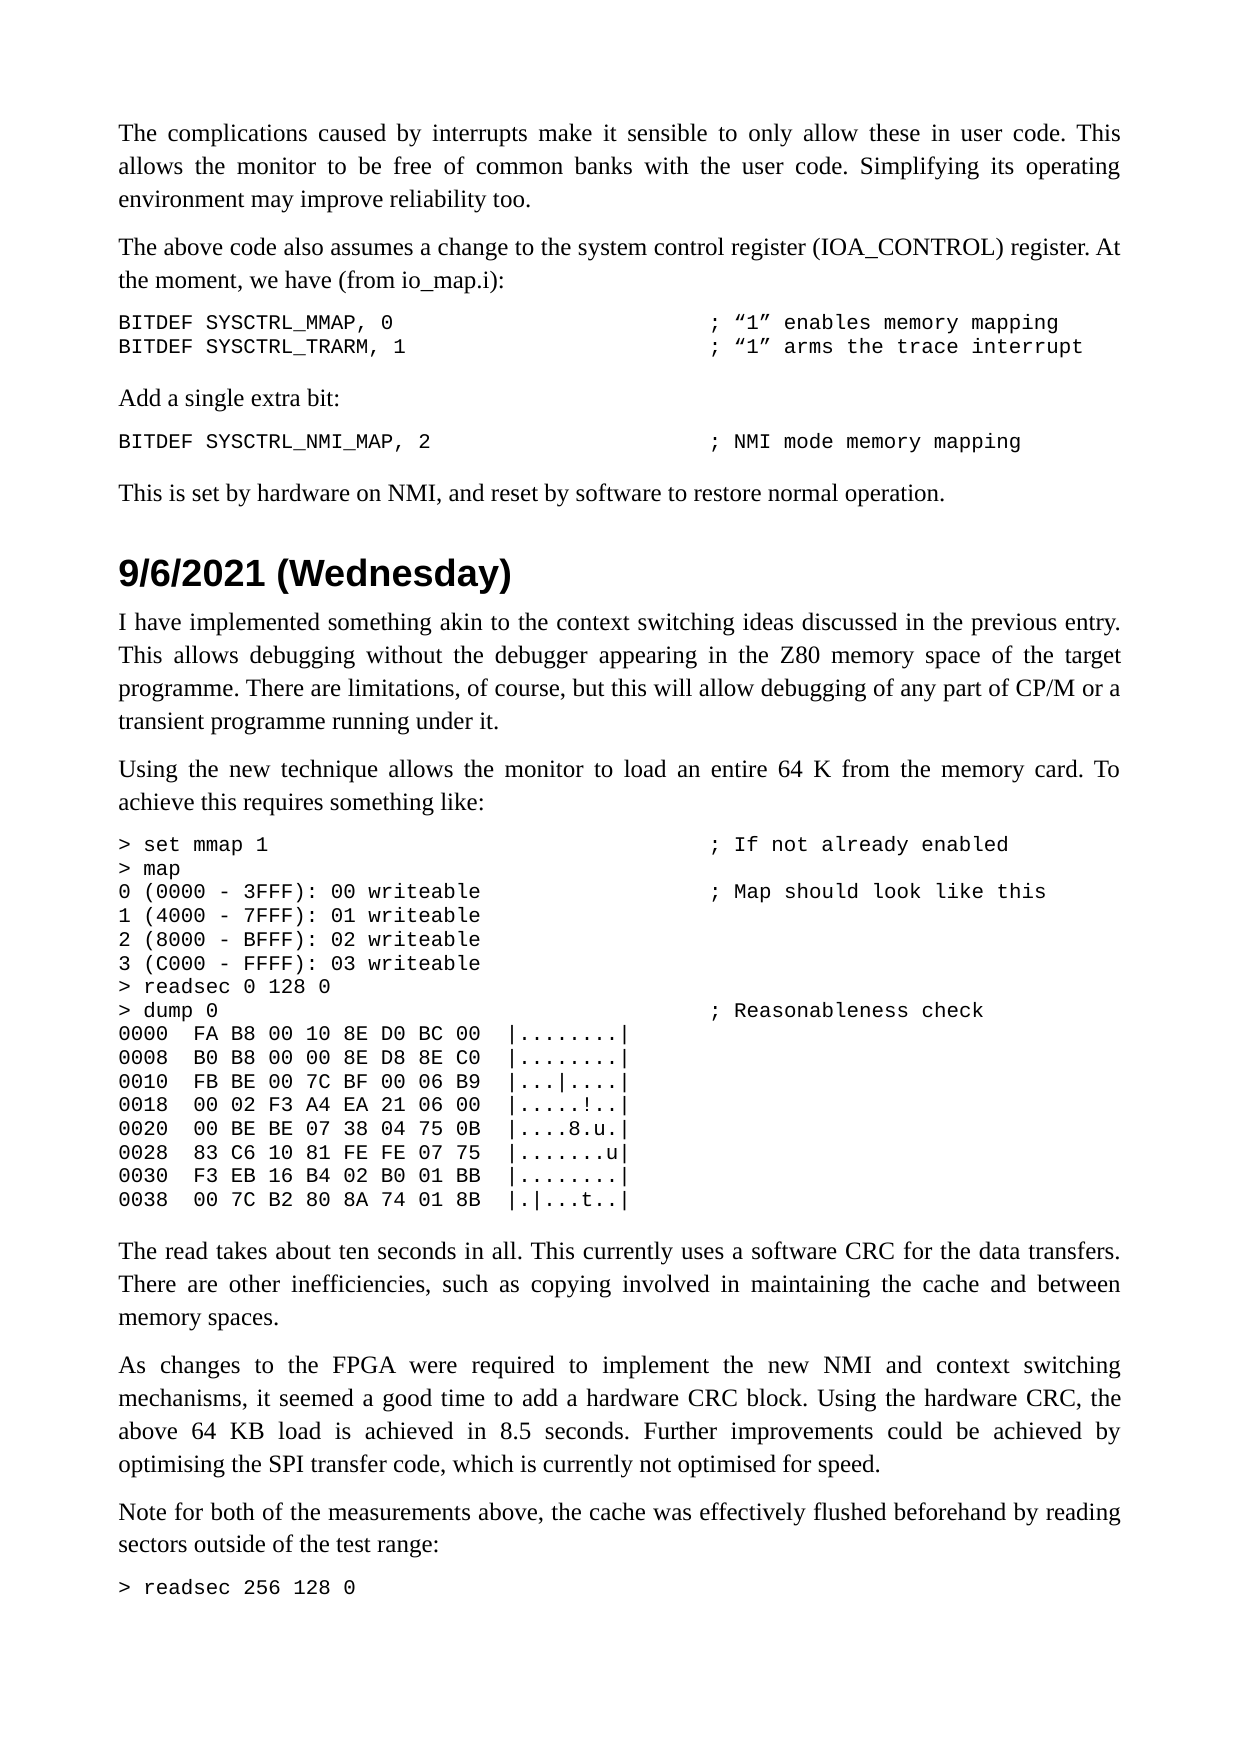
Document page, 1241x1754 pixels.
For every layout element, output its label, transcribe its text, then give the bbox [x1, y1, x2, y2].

text This is set by hardware on NMI, and reset by software to restore normal operation. [118, 478, 1122, 507]
text Using the new technique allows the monitor to load an entire 64 K from the memory card. To achieve this requires something like: [118, 754, 1122, 815]
text BITDEF SYSCTRL_TRARM, 1 ; “1” arms the trace interrupt [118, 336, 1122, 360]
text 1 (4000 - 7FFF): 01 writeable [118, 905, 1122, 929]
text As changes to the FPGA were required to implement the new NMI and context switching mechanisms, it seemed a good time to add a hardware CRC block. Using the hardware CRC, the above 64 KB load is achieved in 8.5 seconds. Further improvements could be achieved by optimising the SPI transfer code, which is currently not optimised for speed. [118, 1350, 1122, 1478]
text 0 (0000 - 3FFF): 00 writeable ; Map should look like this [118, 882, 1122, 905]
text BITDEF SYSCTRL_NMI_MAP, 2 ; NMI mode memory mapping [118, 431, 1122, 454]
text Add a single extra bit: [118, 383, 1122, 412]
text I have implemented something akin to the context switching ideas discussed in the previous entry. This allows debugging without the debugger appearing in the Z80 memory space of the target programme. There are limitations, of course, but this will allow debugging of any part of CP/M or a transient programme running under it. [118, 607, 1122, 735]
text The complications caused by interrupts make it sensible to only allow these in user code. This allows the monitor to be free of common banks with the user code. Simplifying its operating environment may improve reliability too. [118, 118, 1122, 213]
text 0018 00 02 F3 A4 EA 21 06 00 |.....!..| [118, 1094, 1122, 1118]
subtitle 9/6/2021 (Wednesday) [118, 551, 1122, 594]
text 0038 00 7C B2 80 8A 74 01 8B |.|...t..| [118, 1189, 1122, 1213]
text > map [118, 858, 1122, 882]
text 0028 83 C6 10 81 FE FE 07 75 |.......u| [118, 1142, 1122, 1165]
text The read takes about ten seconds in all. This currently uses a software CRC for the data transfers. There are other inefficiencies, such as copying involved in maintaining the cache and between memory spaces. [118, 1236, 1122, 1331]
text 0020 00 BE BE 07 38 04 75 0B |....8.u.| [118, 1118, 1122, 1142]
text > set mmap 1 ; If not already enabled [118, 834, 1122, 858]
text > readsec 0 128 0 [118, 976, 1122, 1000]
text 0008 B0 B8 00 00 8E D8 8E C0 |........| [118, 1047, 1122, 1071]
text 2 (8000 - BFFF): 02 writeable [118, 929, 1122, 952]
text 0000 FA B8 00 10 8E D0 BC 00 |........| [118, 1023, 1122, 1047]
text 3 (C000 - FFFF): 03 writeable [118, 952, 1122, 976]
text BITDEF SYSCTRL_MMAP, 0 ; “1” enables memory mapping [118, 312, 1122, 336]
text > readsec 256 128 0 [118, 1577, 1122, 1601]
text Note for both of the measurements above, the cache was effectively flushed beforehand by reading sectors outside of the test range: [118, 1497, 1122, 1558]
text > dump 0 ; Reasonableness check [118, 1000, 1122, 1023]
text 0010 FB BE 00 7C BF 00 06 B9 |...|....| [118, 1071, 1122, 1094]
text The above code also assumes a change to the system control register (IOA_CONTROL) register. At the moment, we have (from io_map.i): [118, 232, 1122, 293]
text 0030 F3 EB 16 B4 02 B0 01 BB |........| [118, 1165, 1122, 1189]
